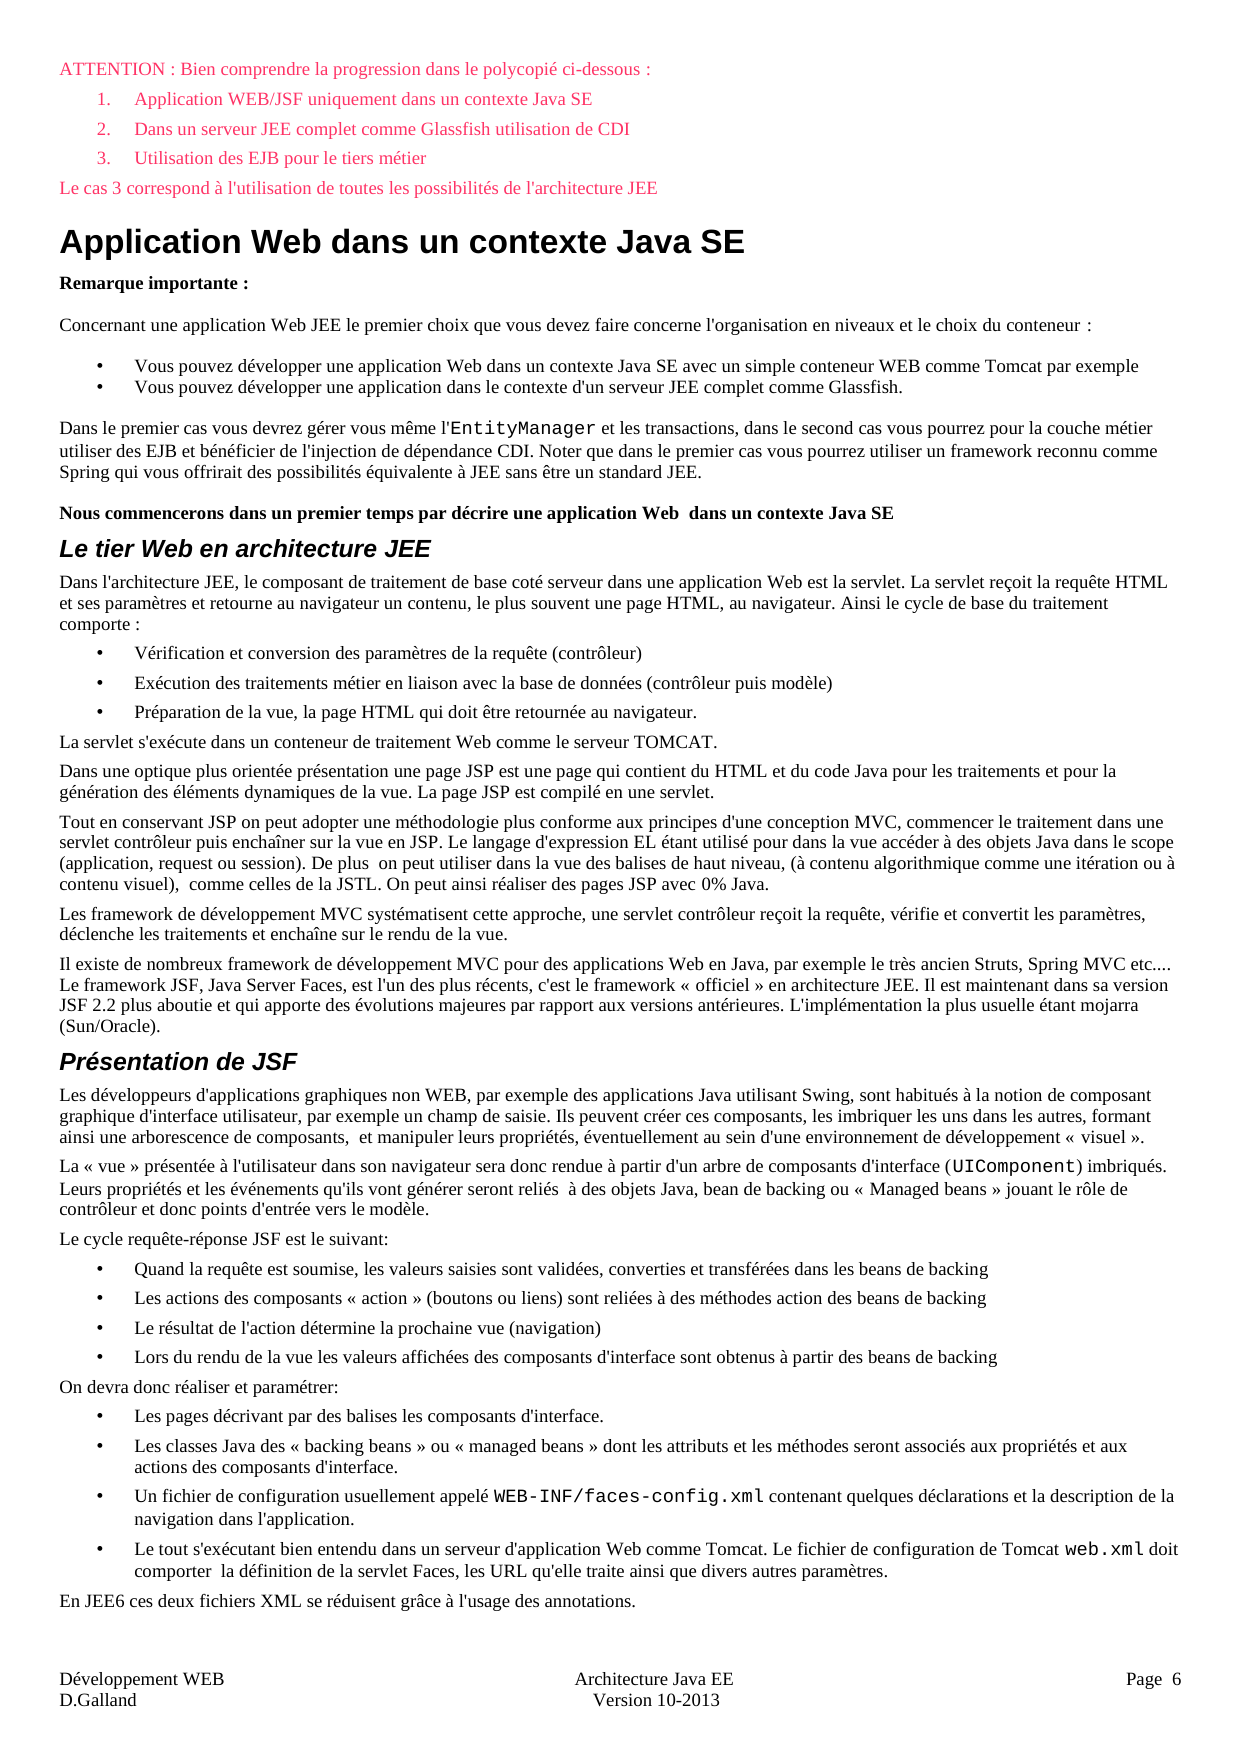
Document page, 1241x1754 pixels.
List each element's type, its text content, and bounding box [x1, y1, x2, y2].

list Exécution des traitements métier en liaison avec la base de données (contrôleur puis modèle) [97, 672, 1181, 693]
text Le cas 3 correspond à l'utilisation de toutes les possibilités de l'architecture JEE [59, 177, 1181, 198]
text Les développeurs d'applications graphiques non WEB, par exemple des applications Java utilisant Swing, sont habitués à la notion de composant graphique d'interface utilisateur, par exemple un champ de saisie. Ils peuvent créer ces composants, les imbriquer les uns dans les autres, formant ainsi une arborescence de composants, et manipuler leurs propriétés, éventuellement au sein d'une environnement de développement « visuel ». [59, 1085, 1181, 1147]
text Il existe de nombreux framework de développement MVC pour des applications Web en Java, par exemple le très ancien Struts, Spring MVC etc.... Le framework JSF, Java Server Faces, est l'un des plus récents, c'est le framework « officiel » en architecture JEE. Il est maintenant dans sa version JSF 2.2 plus aboutie et qui apporte des évolutions majeures par rapport aux versions antérieures. L'implémentation la plus usuelle étant mojarra (Sun/Oracle). [59, 953, 1181, 1036]
text Dans le premier cas vous devrez gérer vous même l'EntityManager et les transactions, dans le second cas vous pourrez pour la couche métier utiliser des EJB et bénéficier de l'injection de dépendance CDI. Noter que dans le premier cas vous pourrez utiliser un framework reconnu comme Spring qui vous offrirait des possibilités équivalente à JEE sans être un standard JEE. [59, 418, 1181, 482]
list Les classes Java des « backing beans » ou « managed beans » dont les attributs et les méthodes seront associés aux propriétés et aux actions des composants d'interface. [97, 1436, 1181, 1477]
list Le tout s'exécutant bien entendu dans un serveur d'application Web comme Tomcat. Le fichier de configuration de Tomcat web.xml doit comporter la définition de la servlet Faces, les URL qu'elle traite ainsi que divers autres paramètres. [97, 1538, 1181, 1581]
text Dans une optique plus orientée présentation une page JSP est une page qui contient du HTML et du code Java pour les traitements et pour la génération des éléments dynamiques de la vue. La page JSP est compilé en une servlet. [59, 761, 1181, 803]
list Utilisation des EJB pour le tiers métier [97, 148, 1181, 168]
subtitle Présentation de JSF [59, 1048, 1181, 1076]
text ATTENTION : Bien comprendre la progression dans le polycopié ci-dessous : [59, 59, 1181, 80]
text Dans l'architecture JEE, le composant de traitement de base coté serveur dans une application Web est la servlet. La servlet reçoit la requête HTML et ses paramètres et retourne au navigateur un contenu, le plus souvent une page HTML, au navigateur. Ainsi le cycle de base du traitement comporte : [59, 572, 1181, 634]
text La servlet s'exécute dans un conteneur de traitement Web comme le serveur TOMCAT. [59, 732, 1181, 752]
text Tout en conservant JSP on peut adopter une méthodologie plus conforme aux principes d'une conception MVC, commencer le traitement dans une servlet contrôleur puis enchaîner sur la vue en JSP. Le langage d'expression EL étant utilisé pour dans la vue accéder à des objets Java dans le scope (application, request ou session). De plus on peut utiliser dans la vue des balises de haut niveau, (à contenu algorithmique comme une itération ou à contenu visuel), comme celles de la JSTL. On peut ainsi réaliser des pages JSP avec 0% Java. [59, 811, 1181, 894]
list Les actions des composants « action » (boutons ou liens) sont reliées à des méthodes action des beans de backing [97, 1288, 1181, 1308]
subtitle Application Web dans un contexte Java SE [59, 223, 1181, 260]
text Nous commencerons dans un premier temps par décrire une application Web dans un contexte Java SE [59, 503, 1181, 523]
text La « vue » présentée à l'utilisateur dans son navigateur sera donc rendue à partir d'un arbre de composants d'interface (UIComponent) imbriqués. Leurs propriétés et les événements qu'ils vont générer seront reliés à des objets Java, bean de backing ou « Managed beans » jouant le rôle de contrôleur et donc points d'entrée vers le modèle. [59, 1156, 1181, 1220]
list Un fichier de configuration usuellement appelé WEB-INF/faces-config.xml contenant quelques déclarations et la description de la navigation dans l'application. [97, 1486, 1181, 1529]
text Les framework de développement MVC systématisent cette approche, une servlet contrôleur reçoit la requête, vérifie et convertit les paramètres, déclenche les traitements et enchaîne sur le rendu de la vue. [59, 903, 1181, 945]
subtitle Le tier Web en architecture JEE [59, 535, 1181, 563]
list Vous pouvez développer une application Web dans un contexte Java SE avec un simple conteneur WEB comme Tomcat par exemple [97, 356, 1181, 377]
list Vérification et conversion des paramètres de la requête (contrôleur) [97, 643, 1181, 663]
text Remarque importante : [59, 273, 1181, 294]
list Le résultat de l'action détermine la prochaine vue (navigation) [97, 1317, 1181, 1338]
list Préparation de la vue, la page HTML qui doit être retournée au navigateur. [97, 702, 1181, 723]
list Vous pouvez développer une application dans le contexte d'un serveur JEE complet comme Glassfish. [97, 377, 1181, 397]
list Quand la requête est soumise, les valeurs saisies sont validées, converties et transférées dans les beans de backing [97, 1258, 1181, 1279]
list Lors du rendu de la vue les valeurs affichées des composants d'interface sont obtenus à partir des beans de backing [97, 1347, 1181, 1368]
list Les pages décrivant par des balises les composants d'interface. [97, 1406, 1181, 1427]
text En JEE6 ces deux fichiers XML se réduisent grâce à l'usage des annotations. [59, 1590, 1181, 1611]
list Dans un serveur JEE complet comme Glassfish utilisation de CDI [97, 118, 1181, 139]
list Application WEB/JSF uniquement dans un contexte Java SE [97, 89, 1181, 109]
text Le cycle requête-réponse JSF est le suivant: [59, 1229, 1181, 1249]
text On devra donc réaliser et paramétrer: [59, 1377, 1181, 1397]
text Concernant une application Web JEE le premier choix que vous devez faire concerne l'organisation en niveaux et le choix du conteneur : [59, 314, 1181, 335]
